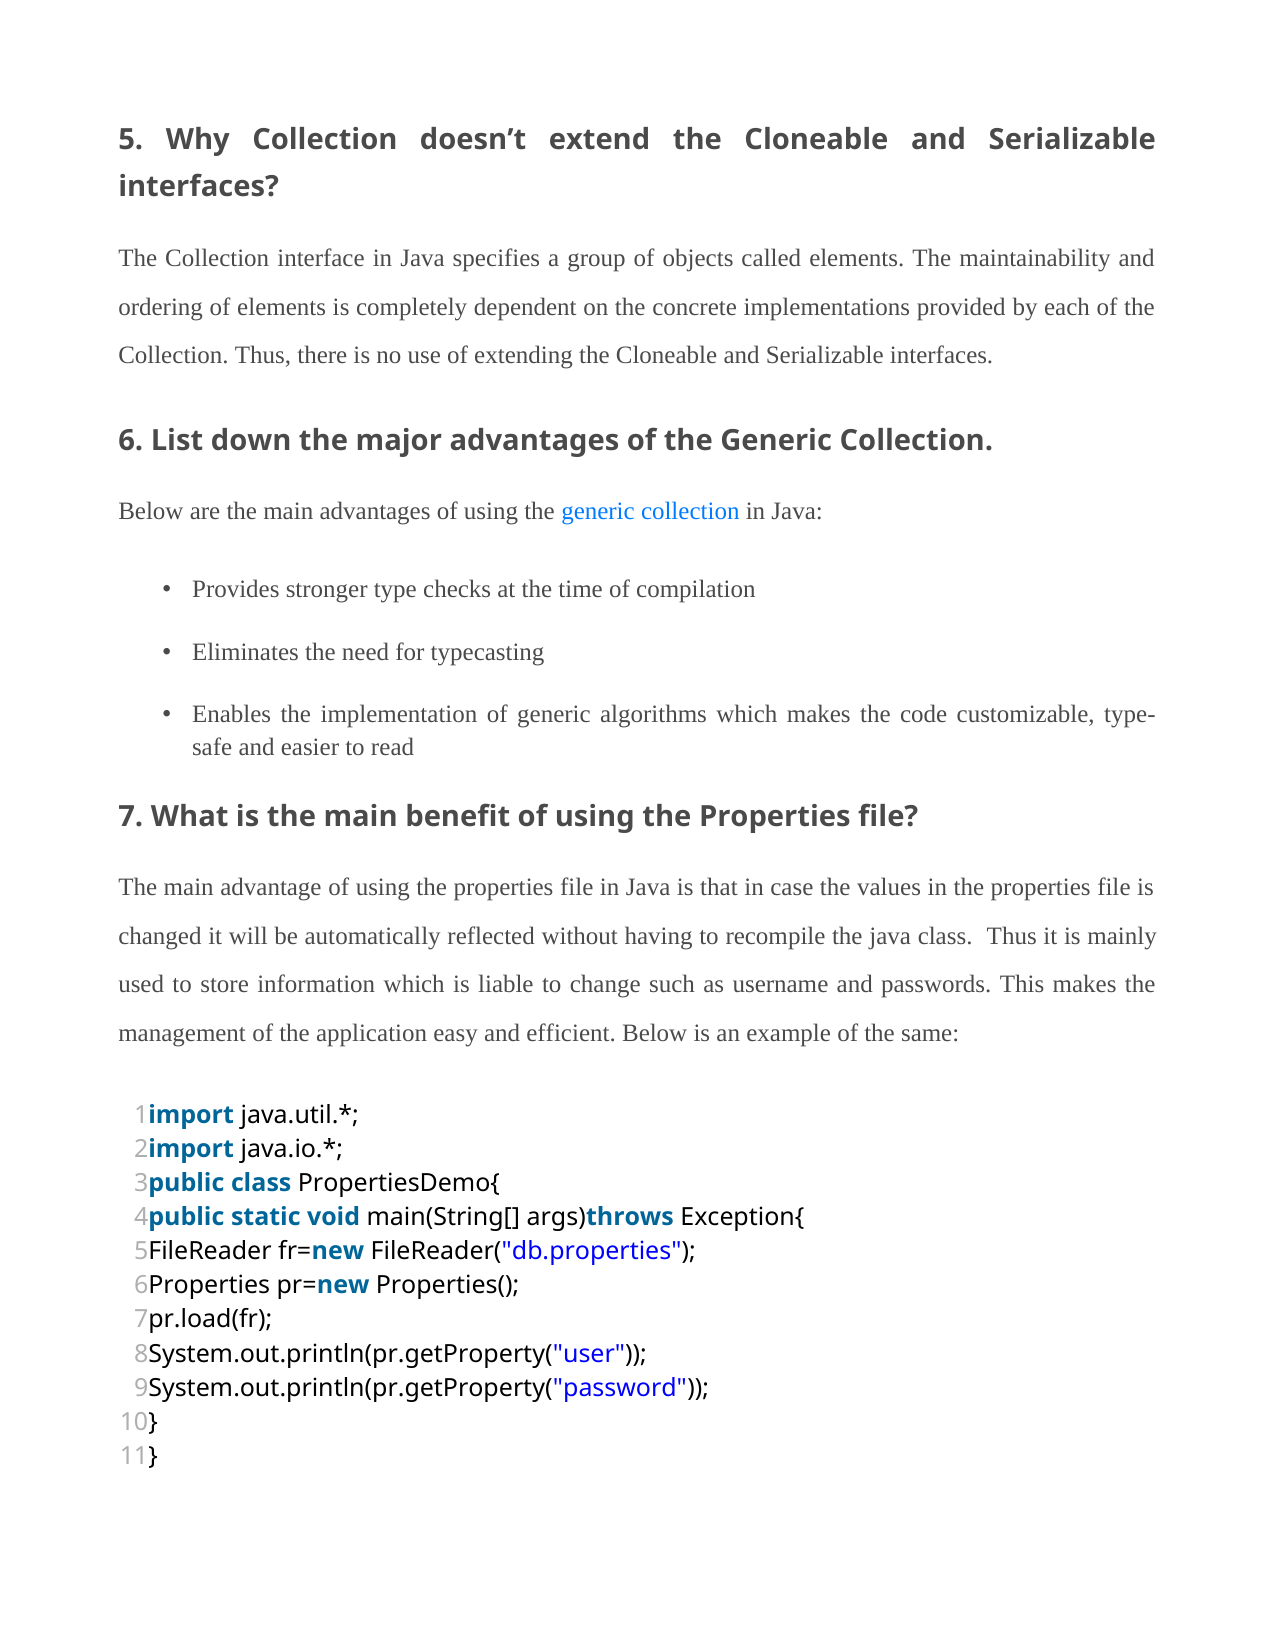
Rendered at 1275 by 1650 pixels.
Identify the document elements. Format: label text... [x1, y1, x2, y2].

subtitle 7. What is the main benefit of using the Properties file? [118, 795, 1157, 834]
list Enables the implementation of generic algorithms which makes the code customizable, type-safe and easier to read [162, 699, 1157, 761]
text The main advantage of using the properties file in Java is that in case the values in the properties file is changed it will be automatically reflected without having to recompile the java class. Thus it is mainly used to store information which is liable to change such as username and passwords. This makes the management of the application easy and efficient. Below is an example of the same: [118, 872, 1157, 1047]
list Eliminates the need for typecasting [162, 637, 1157, 666]
table_header import java.util.*; import java.io.*; public class PropertiesDemo{ public static void main(String[] args)throws Exception{ FileReader fr=new FileReader("db.properties"); Properties pr=new Properties(); pr.load(fr); System.out.println(pr.getProperty("user")); System.out.println(pr.getProperty("password")); } } [148, 1097, 928, 1471]
table_header 1 2 3 4 5 6 7 8 9 10 11 [118, 1097, 148, 1471]
subtitle 5. Why Collection doesn’t extend the Cloneable and Serializable interfaces? [118, 118, 1157, 205]
list Provides stronger type checks at the time of compilation [162, 574, 1157, 603]
text The Collection interface in Java specifies a group of objects called elements. The maintainability and ordering of elements is completely dependent on the concrete implementations provided by each of the Collection. Thus, there is no use of extending the Cloneable and Serializable interfaces. [118, 243, 1157, 369]
text Below are the main advantages of using the generic collection in Java: [118, 496, 1157, 525]
subtitle 6. List down the major advantages of the Generic Collection. [118, 419, 1157, 458]
